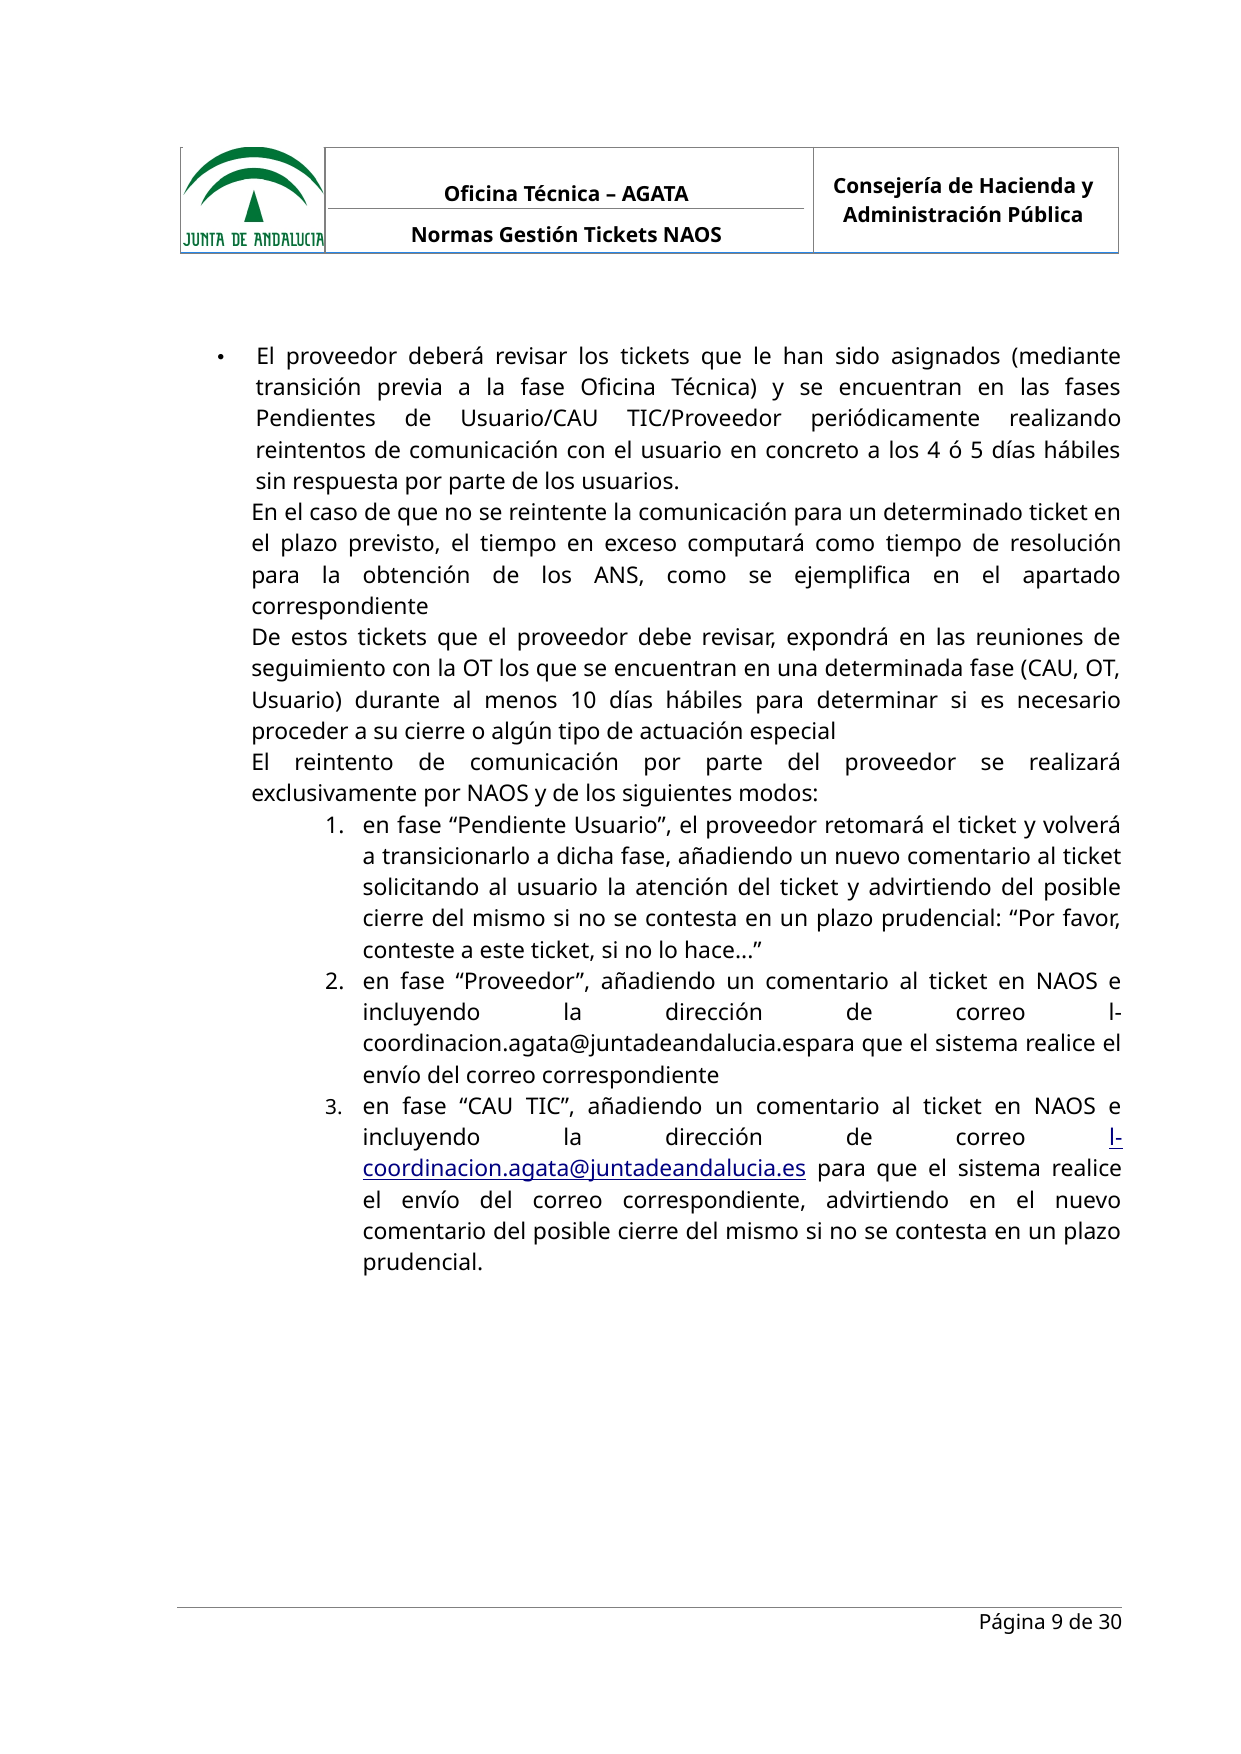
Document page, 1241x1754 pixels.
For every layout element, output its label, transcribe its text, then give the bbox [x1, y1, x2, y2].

list El proveedor deberá revisar los tickets que le han sido asignados (mediante transición previa a la fase Oficina Técnica) y se encuentran en las fases Pendientes de Usuario/CAU TIC/Proveedor periódicamente realizando reintentos de comunicación con el usuario en concreto a los 4 ó 5 días hábiles sin respuesta por parte de los usuarios. [217, 340, 1122, 496]
list El reintento de comunicación por parte del proveedor se realizará exclusivamente por NAOS y de los siguientes modos: [251, 746, 1122, 809]
list en fase “CAU TIC”, añadiendo un comentario al ticket en NAOS e incluyendo la dirección de correo l-coordinacion.agata@juntadeandalucia.es para que el sistema realice el envío del correo correspondiente, advirtiendo en el nuevo comentario del posible cierre del mismo si no se contesta en un plazo prudencial. [325, 1090, 1122, 1277]
list en fase “Proveedor”, añadiendo un comentario al ticket en NAOS e incluyendo la dirección de correo l-coordinacion.agata@juntadeandalucia.espara que el sistema realice el envío del correo correspondiente [325, 965, 1122, 1090]
picture [183, 147, 324, 246]
list En el caso de que no se reintente la comunicación para un determinado ticket en el plazo previsto, el tiempo en exceso computará como tiempo de resolución para la obtención de los ANS, como se ejemplifica en el apartado correspondiente [251, 496, 1122, 621]
list en fase “Pendiente Usuario”, el proveedor retomará el ticket y volverá a transicionarlo a dicha fase, añadiendo un nuevo comentario al ticket solicitando al usuario la atención del ticket y advirtiendo del posible cierre del mismo si no se contesta en un plazo prudencial: “Por favor, conteste a este ticket, si no lo hace...” [325, 809, 1122, 965]
list De estos tickets que el proveedor debe revisar, expondrá en las reuniones de seguimiento con la OT los que se encuentran en una determinada fase (CAU, OT, Usuario) durante al menos 10 días hábiles para determinar si es necesario proceder a su cierre o algún tipo de actuación especial [251, 621, 1122, 746]
